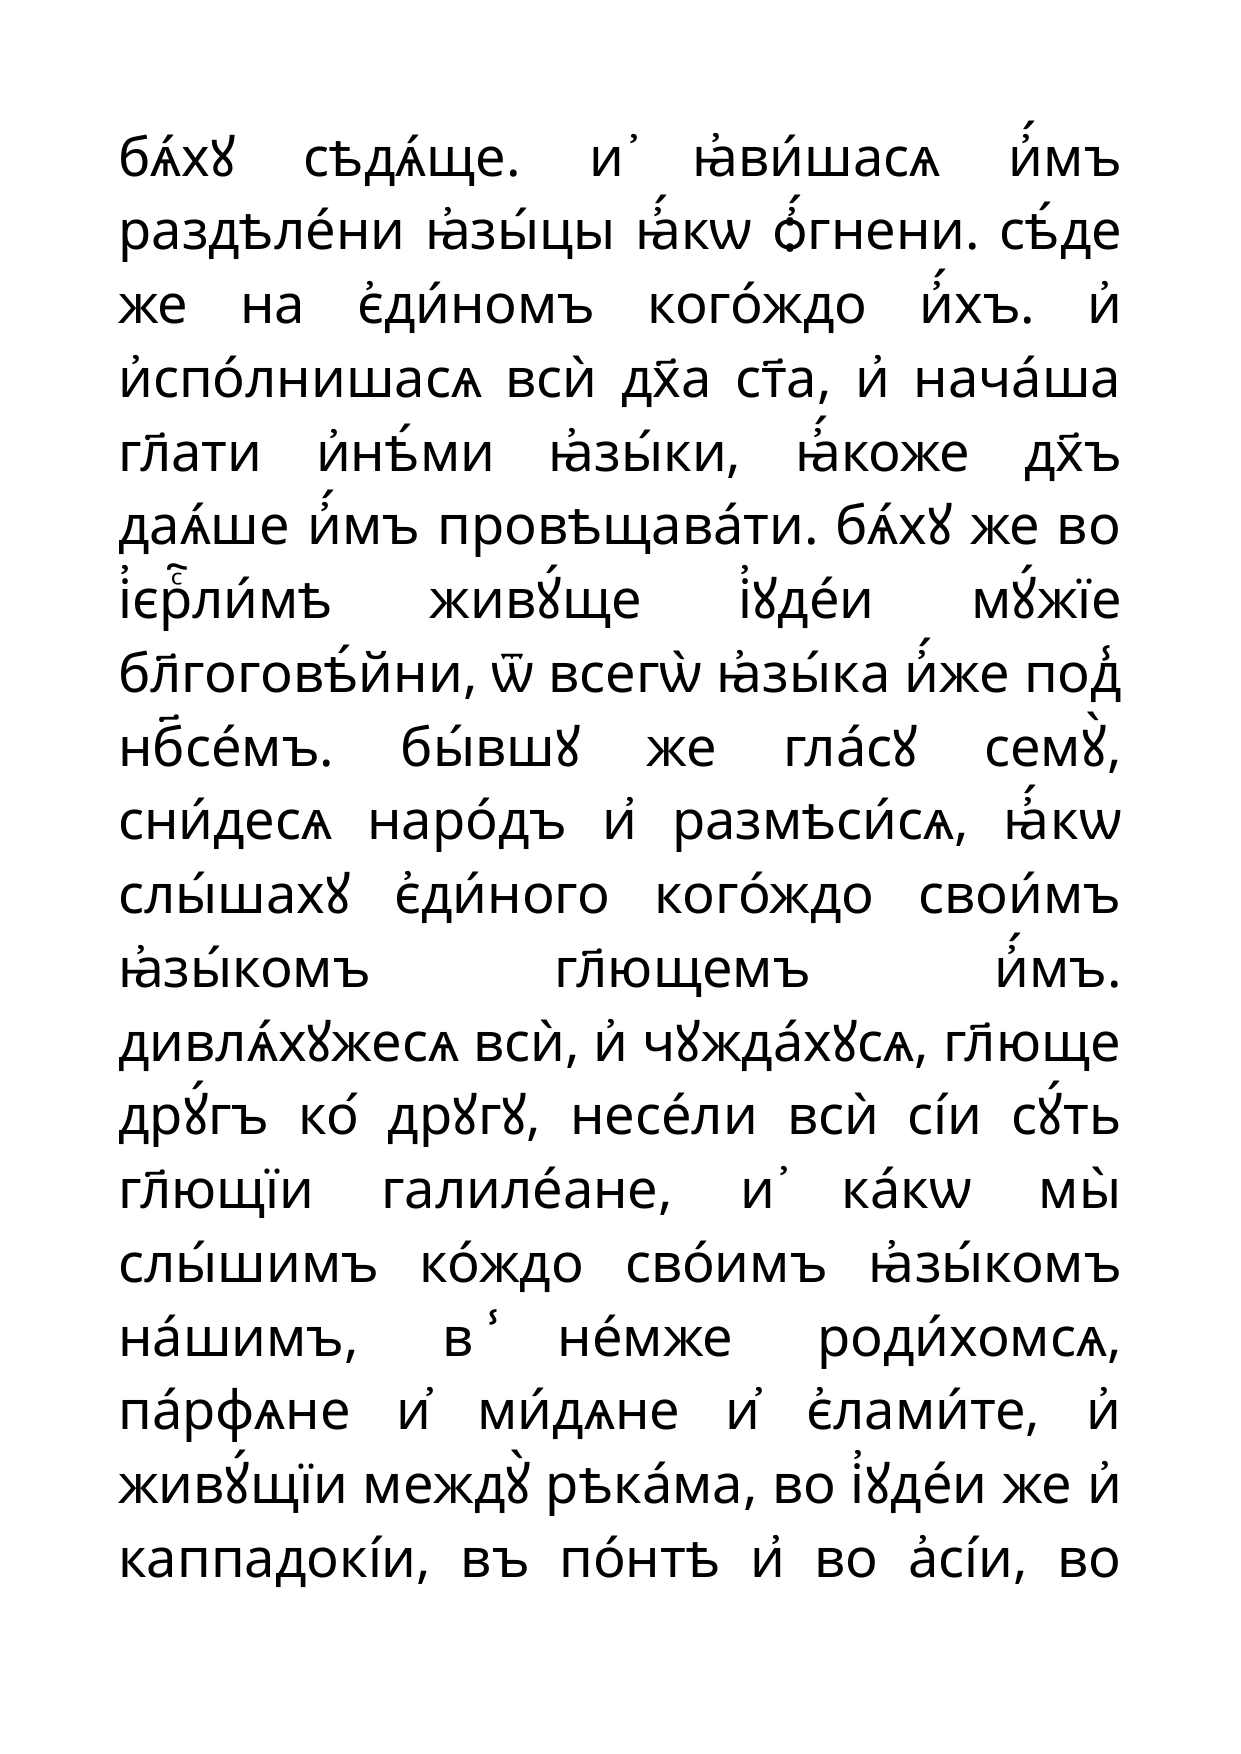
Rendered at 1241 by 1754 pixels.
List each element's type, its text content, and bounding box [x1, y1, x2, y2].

text бѧ́хꙋ сѣдѧ́ще. и҆ ꙗ҆ви́шасѧ и҆́мъ раздѣле́ни ꙗ҆зы́цы ꙗ҆́кѡ ѻ҆́гнени. сѣ́де же на є҆ди́номъ кого́ждо и҆́хъ. и҆ и҆спо́лнишасѧ всѝ дх҃а ст҃а, и҆ нача́ша гл҃ати и҆нѣ́ми ꙗ҆зы́ки, ꙗ҆́коже дх҃ъ даѧ́ше и҆́мъ провѣщава́ти. бѧ́хꙋ же во і҆єрⷭ҇ли́мѣ живꙋ́ще і҆ꙋде́и мꙋ́жїе бл҃гоговѣ́йни, ѿ всегѡ̀ ꙗ҆зы́ка и҆́же под̾ нб҃се́мъ. бы́вшꙋ же гла́сꙋ семꙋ̀, сни́десѧ наро́дъ и҆ размѣси́сѧ, ꙗ҆́кѡ слы́шахꙋ є҆ди́ного кого́ждо свои́мъ ꙗ҆зы́комъ гл҃ющемъ и҆́мъ. дивлѧ́хꙋжесѧ всѝ, и҆ чꙋжда́хꙋсѧ, гл҃юще дрꙋ́гъ ко́ дрꙋгꙋ, несе́ли всѝ сі́и сꙋ́ть гл҃ющїи галиле́ане, и҆ ка́кѡ мы̀ слы́шимъ ко́ждо сво́имъ ꙗ҆зы́комъ на́шимъ, в̾ не́мже роди́хомсѧ, па́рфѧне и҆ ми́дѧне и҆ є҆лами́те, и҆ живꙋ́щїи междꙋ̀ рѣка́ма, во і҆ꙋде́и же и҆ каппадокі́и, въ по́нтѣ и҆ во а҆сі́и, во [118, 118, 1122, 1593]
